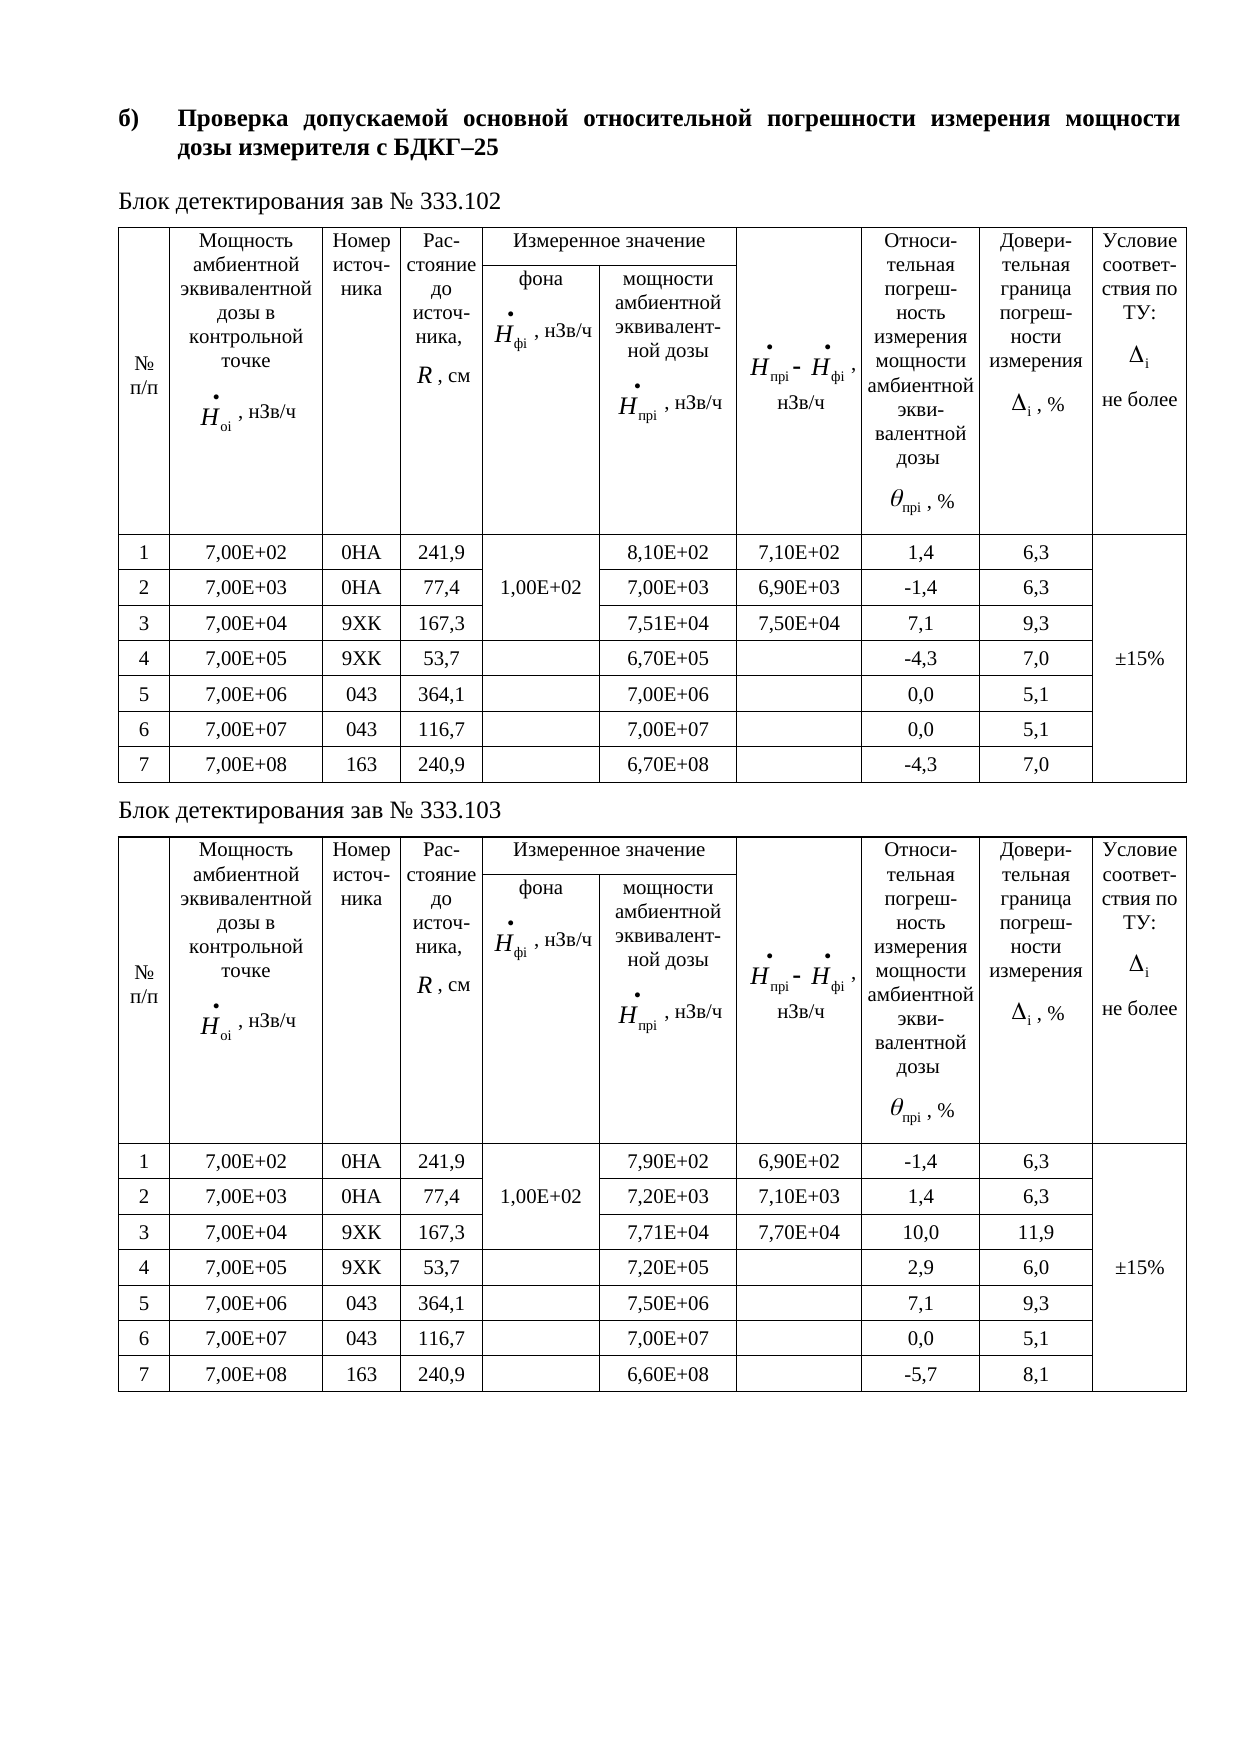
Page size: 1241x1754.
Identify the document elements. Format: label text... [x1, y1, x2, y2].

table_cell 1 [119, 1144, 169, 1178]
table_cell 7,70E+04 [737, 1215, 861, 1249]
table_cell 1 [119, 535, 169, 569]
table_cell 116,7 [401, 712, 482, 746]
table_cell 8,10E+02 [600, 535, 736, 569]
table_cell 7,00E+07 [600, 1321, 736, 1355]
table_cell 0,0 [862, 676, 979, 711]
table_cell 6,3 [980, 570, 1092, 604]
text Блок детектирования зав № 333.102 [118, 186, 1194, 214]
table_cell 364,1 [401, 676, 482, 711]
table_cell 6,70E+08 [600, 747, 736, 782]
table_header , нЗв/ч [737, 838, 861, 1143]
table_cell [737, 676, 861, 711]
table_cell 3 [119, 606, 169, 640]
table_cell 1,00E+02 [483, 535, 599, 640]
table_cell 7,00E+05 [170, 641, 322, 675]
table_cell -5,7 [862, 1356, 979, 1391]
table_cell 7,00E+08 [170, 747, 322, 782]
table_header Номер источ-ника [323, 228, 400, 534]
table_cell 9ХК [323, 606, 400, 640]
table_cell [483, 641, 599, 675]
table_cell 7,0 [980, 641, 1092, 675]
table_cell 7,00E+07 [170, 712, 322, 746]
table_cell 7,10E+02 [737, 535, 861, 569]
table_header Относи-тельная погреш-ность измерения мощности амбиентной экви-валентной дозы , % [862, 838, 979, 1143]
table_cell 7,90E+02 [600, 1144, 736, 1178]
table_cell 9ХК [323, 1250, 400, 1284]
table_cell 7,00E+06 [170, 676, 322, 711]
table_cell 043 [323, 712, 400, 746]
table_cell [737, 641, 861, 675]
table_cell -4,3 [862, 641, 979, 675]
table_cell ±15% [1093, 535, 1186, 782]
table_cell 043 [323, 1321, 400, 1355]
table_cell 7,00E+03 [170, 1179, 322, 1214]
table_cell 7 [119, 747, 169, 782]
table_cell 4 [119, 1250, 169, 1284]
table_cell 77,4 [401, 570, 482, 604]
table_cell 6,0 [980, 1250, 1092, 1284]
table_cell 5,1 [980, 712, 1092, 746]
table_cell -1,4 [862, 1144, 979, 1178]
table_cell 5 [119, 676, 169, 711]
table_cell 116,7 [401, 1321, 482, 1355]
table_cell 240,9 [401, 1356, 482, 1391]
table_cell 6,3 [980, 1144, 1092, 1178]
table_cell [483, 1321, 599, 1355]
table_cell 2,9 [862, 1250, 979, 1284]
table_header Довери-тельная граница погреш-ности измерения , % [980, 838, 1092, 1143]
table_header № п/п [119, 838, 169, 1143]
table_cell 6,70E+05 [600, 641, 736, 675]
table_cell 7,00E+07 [600, 712, 736, 746]
table_cell 2 [119, 570, 169, 604]
table_cell 1,00E+02 [483, 1144, 599, 1249]
table_cell 241,9 [401, 1144, 482, 1178]
table_cell [737, 1356, 861, 1391]
table_cell 9,3 [980, 1286, 1092, 1320]
table_cell [737, 1321, 861, 1355]
table_cell 6,90E+03 [737, 570, 861, 604]
table_cell [737, 712, 861, 746]
table_cell [483, 1250, 599, 1284]
table_cell 043 [323, 1286, 400, 1320]
table_cell [483, 1356, 599, 1391]
table_cell 9ХК [323, 641, 400, 675]
table_header Относи-тельная погреш-ность измерения мощности амбиентной экви-валентной дозы , % [862, 228, 979, 534]
table_cell [483, 712, 599, 746]
table_cell -1,4 [862, 570, 979, 604]
table_cell 0НА [323, 1144, 400, 1178]
table_cell 7,71E+04 [600, 1215, 736, 1249]
table_cell 7,00E+06 [600, 676, 736, 711]
table_cell 2 [119, 1179, 169, 1214]
table_cell [737, 1250, 861, 1284]
table_cell 7,50E+06 [600, 1286, 736, 1320]
table_cell 7,20E+05 [600, 1250, 736, 1284]
table_cell 7,00E+07 [170, 1321, 322, 1355]
table_cell 6,60E+08 [600, 1356, 736, 1391]
table_header Измеренное значение [483, 838, 736, 874]
table_cell 0,0 [862, 712, 979, 746]
table_header Мощность амбиентной эквивалентной дозы в контрольной точке , нЗв/ч [170, 228, 322, 534]
table_cell 7,00E+04 [170, 1215, 322, 1249]
table_cell 7,00E+06 [170, 1286, 322, 1320]
table_cell мощности амбиентной эквивалент-ной дозы , нЗв/ч [600, 266, 736, 534]
table_cell 3 [119, 1215, 169, 1249]
table_cell 0НА [323, 570, 400, 604]
table_cell 0НА [323, 1179, 400, 1214]
table_cell 7,00E+03 [600, 570, 736, 604]
table_cell [483, 747, 599, 782]
table_cell 5 [119, 1286, 169, 1320]
table_cell 0,0 [862, 1321, 979, 1355]
table_cell [737, 1286, 861, 1320]
table_header Рас-стояние до источ-ника, , см [401, 838, 482, 1143]
table_header Мощность амбиентной эквивалентной дозы в контрольной точке , нЗв/ч [170, 838, 322, 1143]
table_cell 7,1 [862, 606, 979, 640]
table_cell 7,0 [980, 747, 1092, 782]
table_cell ±15% [1093, 1144, 1186, 1391]
table_cell 7,00E+02 [170, 1144, 322, 1178]
table_cell 7,00E+05 [170, 1250, 322, 1284]
table_header Рас-стояние до источ-ника, , см [401, 228, 482, 534]
table_cell 6,3 [980, 535, 1092, 569]
table_cell мощности амбиентной эквивалент-ной дозы , нЗв/ч [600, 875, 736, 1143]
table_header Условие соответ-ствия по ТУ: не более [1093, 228, 1186, 534]
text б) Проверка допускаемой основной относительной погрешности измерения мощности дозы измерителя с БДКГ–25 [118, 103, 1181, 161]
table_cell 7,20E+03 [600, 1179, 736, 1214]
table_cell [483, 676, 599, 711]
table_cell 0НА [323, 535, 400, 569]
table_cell 7,10E+03 [737, 1179, 861, 1214]
table_cell 6 [119, 712, 169, 746]
table_cell 7,00E+08 [170, 1356, 322, 1391]
table_cell 5,1 [980, 676, 1092, 711]
table_cell 9ХК [323, 1215, 400, 1249]
table_cell [483, 1286, 599, 1320]
table_cell 1,4 [862, 1179, 979, 1214]
table_cell 6 [119, 1321, 169, 1355]
table_cell 7 [119, 1356, 169, 1391]
table_cell 163 [323, 1356, 400, 1391]
table_cell -4,3 [862, 747, 979, 782]
table_cell 241,9 [401, 535, 482, 569]
table_cell 6,3 [980, 1179, 1092, 1214]
table_cell 4 [119, 641, 169, 675]
table_header Измеренное значение [483, 228, 736, 265]
table_cell 043 [323, 676, 400, 711]
table_cell 5,1 [980, 1321, 1092, 1355]
table_cell фона , нЗв/ч [483, 266, 599, 534]
table_header , нЗв/ч [737, 228, 861, 534]
table_cell 7,51E+04 [600, 606, 736, 640]
table_cell 53,7 [401, 1250, 482, 1284]
table_cell 53,7 [401, 641, 482, 675]
table_cell 167,3 [401, 606, 482, 640]
table_header Номер источ-ника [323, 838, 400, 1143]
table_cell 7,50E+04 [737, 606, 861, 640]
table_header № п/п [119, 228, 169, 534]
text Блок детектирования зав № 333.103 [118, 795, 1194, 824]
table_cell 7,00E+03 [170, 570, 322, 604]
table_cell 9,3 [980, 606, 1092, 640]
table_cell 7,1 [862, 1286, 979, 1320]
table_cell 8,1 [980, 1356, 1092, 1391]
table_cell 7,00E+02 [170, 535, 322, 569]
table_header Довери-тельная граница погреш-ности измерения , % [980, 228, 1092, 534]
table_cell 364,1 [401, 1286, 482, 1320]
table_cell фона , нЗв/ч [483, 875, 599, 1143]
table_cell 1,4 [862, 535, 979, 569]
table_cell [737, 747, 861, 782]
table_cell 7,00E+04 [170, 606, 322, 640]
table_cell 10,0 [862, 1215, 979, 1249]
table_cell 11,9 [980, 1215, 1092, 1249]
table_cell 240,9 [401, 747, 482, 782]
table_header Условие соответ-ствия по ТУ: не более [1093, 838, 1186, 1143]
table_cell 163 [323, 747, 400, 782]
table_cell 77,4 [401, 1179, 482, 1214]
table_cell 167,3 [401, 1215, 482, 1249]
table_cell 6,90E+02 [737, 1144, 861, 1178]
